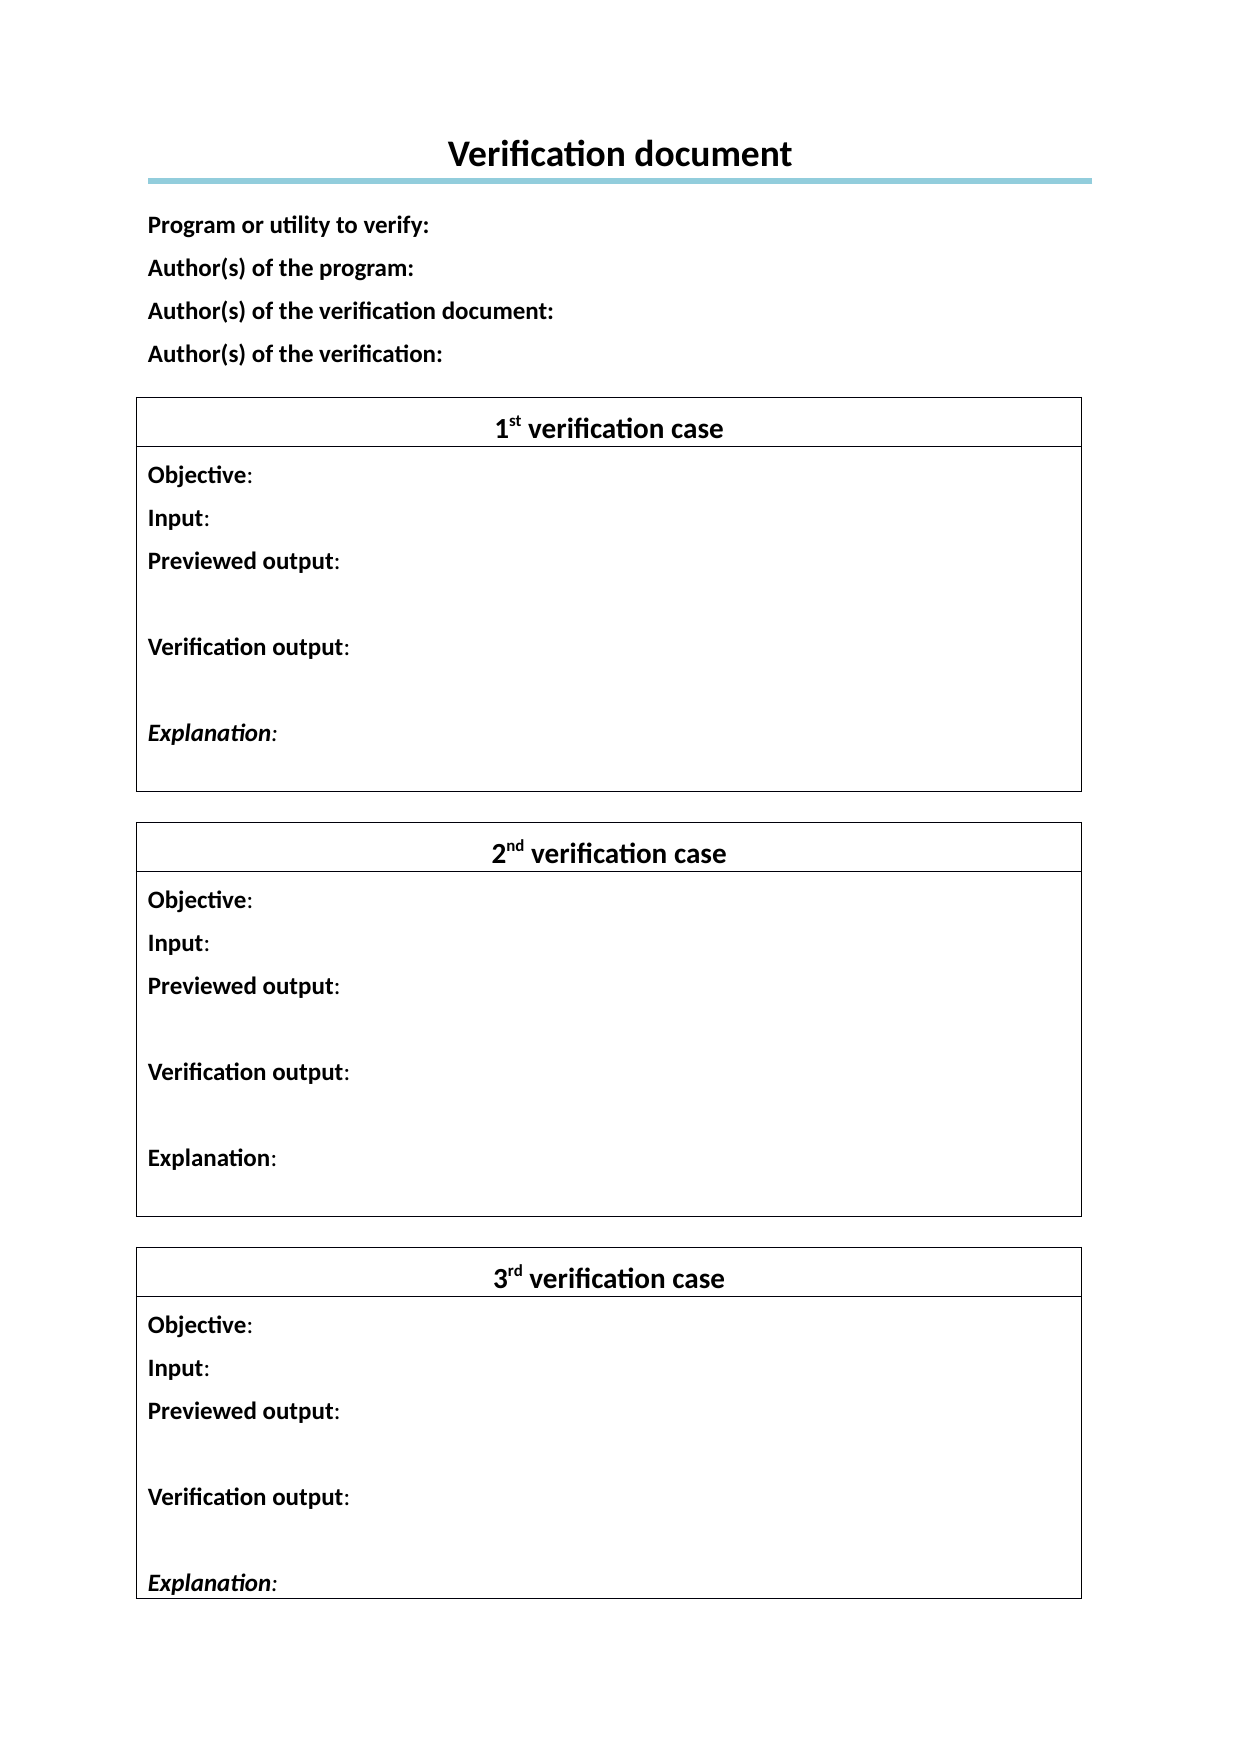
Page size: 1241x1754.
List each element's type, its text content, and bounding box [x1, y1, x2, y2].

table_cell Objective: Input: Previewed output: Verification output: Explanation: [137, 447, 1081, 791]
table_header 1st verification case [137, 398, 1081, 446]
text Verification document [148, 130, 1092, 178]
text Author(s) of the verification: [148, 338, 1092, 369]
text Author(s) of the program: [148, 252, 1092, 283]
table_cell Objective: Input: Previewed output: Verification output: Explanation: [137, 1297, 1081, 1598]
text Program or utility to verify: [148, 209, 1092, 240]
table_header 3rd verification case [137, 1248, 1081, 1296]
text Author(s) of the verification document: [148, 295, 1092, 326]
table_header 2nd verification case [137, 823, 1081, 871]
table_cell Objective: Input: Previewed output: Verification output: Explanation: [137, 872, 1081, 1216]
